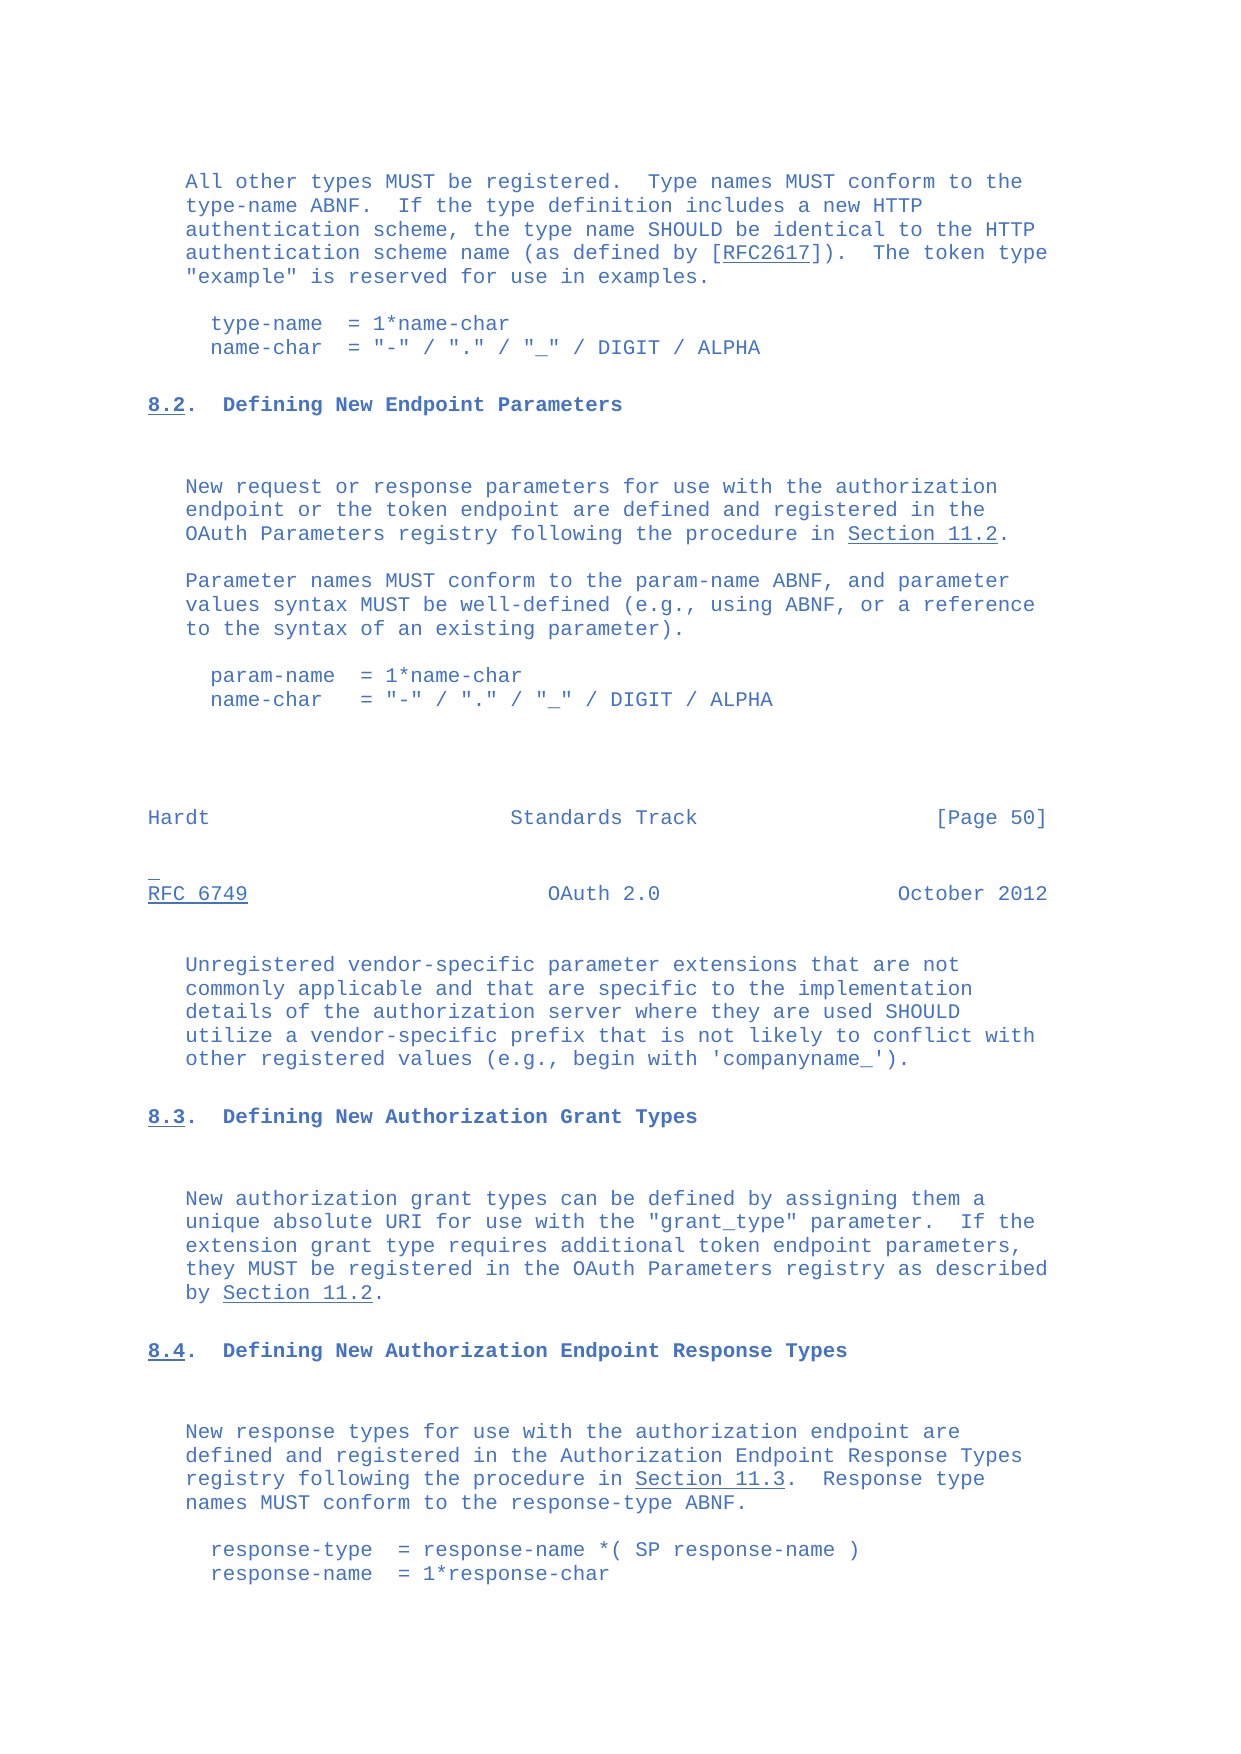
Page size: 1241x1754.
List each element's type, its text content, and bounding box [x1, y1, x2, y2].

text New response types for use with the authorization endpoint are [148, 1421, 1093, 1445]
text New request or response parameters for use with the authorization [148, 476, 1093, 499]
text name-char = "-" / "." / "_" / DIGIT / ALPHA [148, 337, 1093, 360]
text RFC 6749 OAuth 2.0 October 2012 [148, 883, 1093, 907]
text name-char = "-" / "." / "_" / DIGIT / ALPHA [148, 689, 1093, 712]
text "example" is reserved for use in examples. [148, 266, 1093, 289]
text Hardt Standards Track [Page 50] [148, 807, 1093, 831]
text details of the authorization server where they are used SHOULD [148, 1001, 1093, 1025]
text authentication scheme name (as defined by [RFC2617]). The token type [148, 242, 1093, 266]
text type-name ABNF. If the type definition includes a new HTTP [148, 195, 1093, 218]
text to the syntax of an existing parameter). [148, 618, 1093, 641]
text unique absolute URI for use with the "grant_type" parameter. If the [148, 1211, 1093, 1235]
text 8.3. Defining New Authorization Grant Types [148, 1106, 1093, 1130]
text defined and registered in the Authorization Endpoint Response Types [148, 1445, 1093, 1468]
text Parameter names MUST conform to the param-name ABNF, and parameter [148, 570, 1093, 594]
text endpoint or the token endpoint are defined and registered in the [148, 499, 1093, 523]
text 8.2. Defining New Endpoint Parameters [148, 394, 1093, 418]
text param-name = 1*name-char [148, 665, 1093, 689]
text names MUST conform to the response-type ABNF. [148, 1492, 1093, 1516]
text type-name = 1*name-char [148, 313, 1093, 337]
text Unregistered vendor-specific parameter extensions that are not [148, 954, 1093, 977]
text registry following the procedure in Section 11.3. Response type [148, 1468, 1093, 1492]
text response-name = 1*response-char [148, 1563, 1093, 1587]
text response-type = response-name *( SP response-name ) [148, 1539, 1093, 1563]
text commonly applicable and that are specific to the implementation [148, 977, 1093, 1001]
text values syntax MUST be well-defined (e.g., using ABNF, or a reference [148, 594, 1093, 618]
text authentication scheme, the type name SHOULD be identical to the HTTP [148, 218, 1093, 242]
text they MUST be registered in the OAuth Parameters registry as described [148, 1258, 1093, 1282]
text All other types MUST be registered. Type names MUST conform to the [148, 171, 1093, 195]
text by Section 11.2. [148, 1282, 1093, 1306]
text 8.4. Defining New Authorization Endpoint Response Types [148, 1340, 1093, 1363]
text New authorization grant types can be defined by assigning them a [148, 1187, 1093, 1211]
text other registered values (e.g., begin with 'companyname_'). [148, 1048, 1093, 1072]
text utilize a vendor-specific prefix that is not likely to conflict with [148, 1025, 1093, 1048]
text OAuth Parameters registry following the procedure in Section 11.2. [148, 523, 1093, 547]
text extension grant type requires additional token endpoint parameters, [148, 1235, 1093, 1258]
